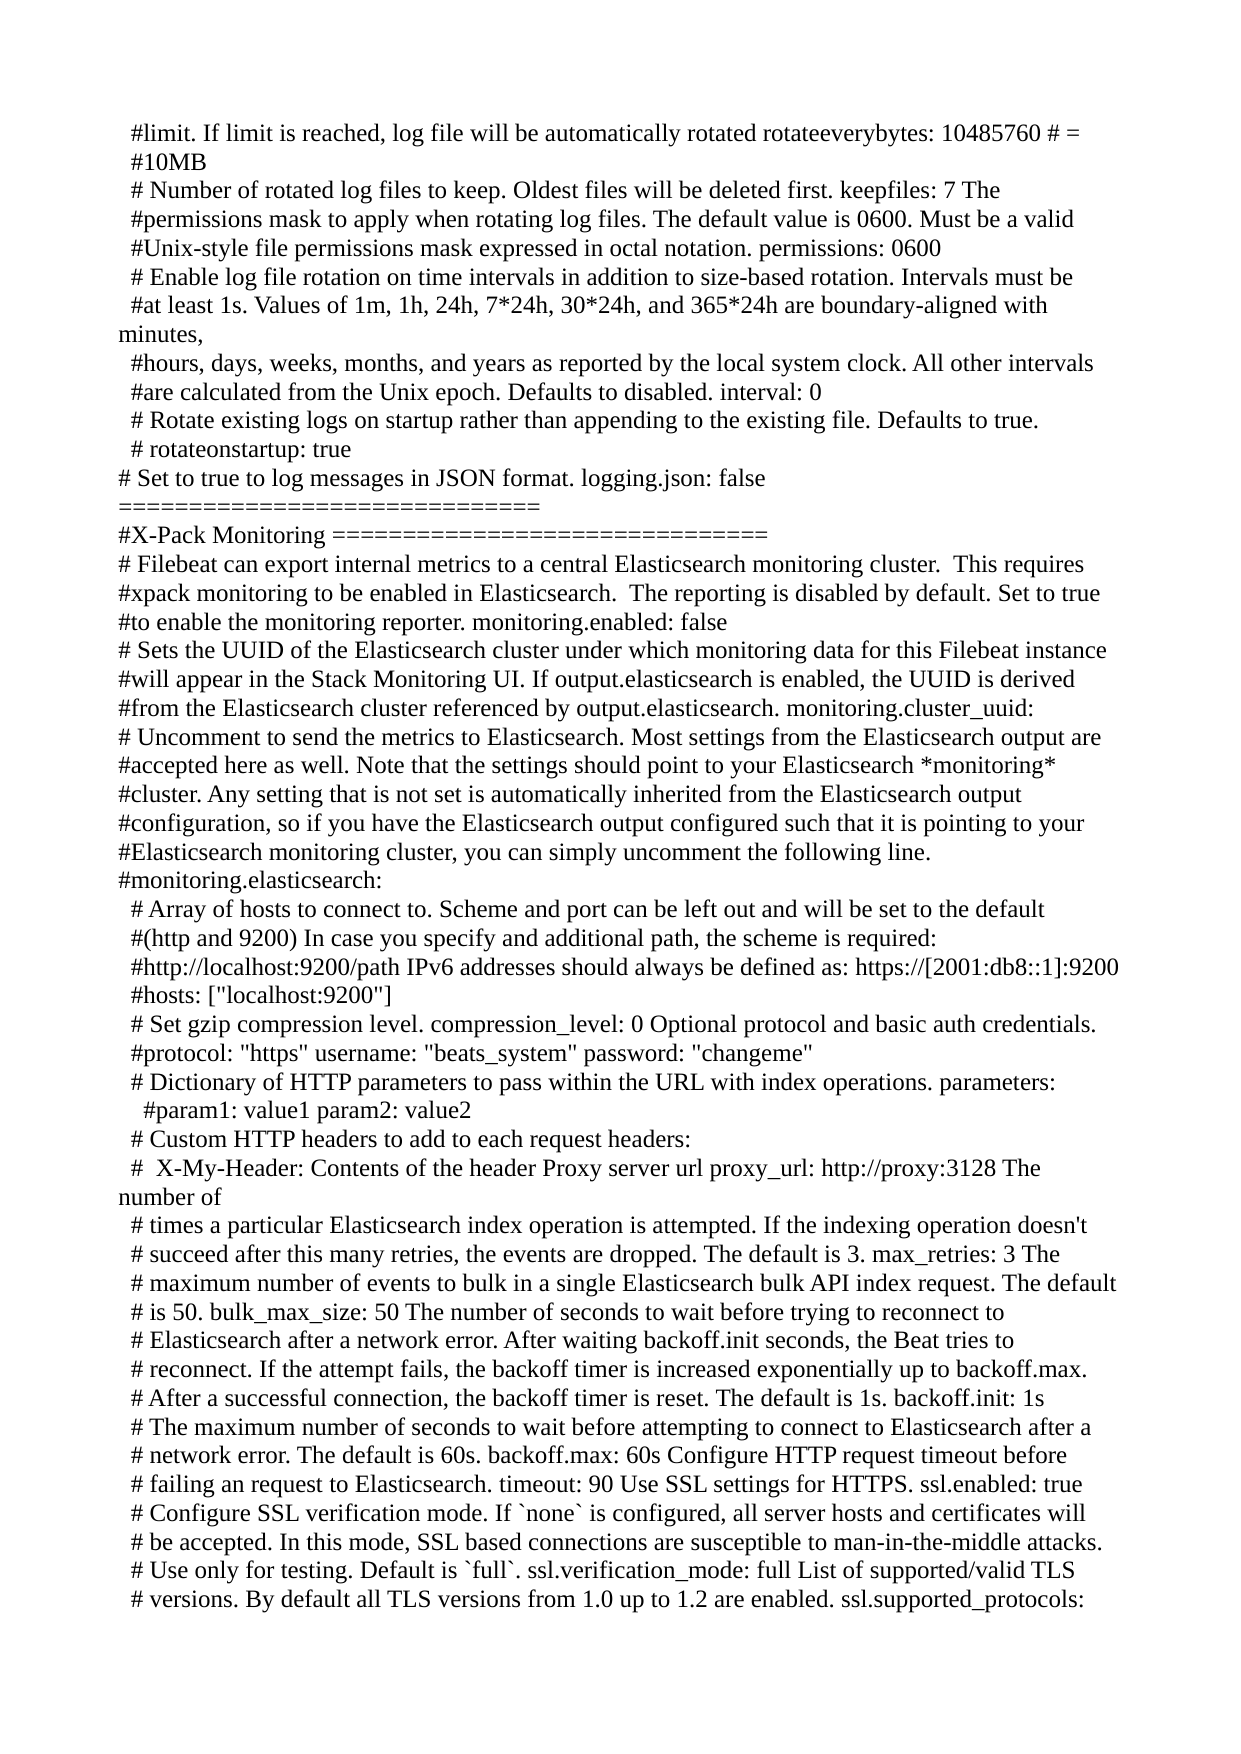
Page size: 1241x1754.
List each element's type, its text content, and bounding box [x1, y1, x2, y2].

text #param1: value1 param2: value2 [118, 1096, 1122, 1124]
text # Configure SSL verification mode. If `none` is configured, all server hosts and certificates will [118, 1498, 1122, 1527]
text #at least 1s. Values of 1m, 1h, 24h, 7*24h, 30*24h, and 365*24h are boundary-aligned with minutes, [118, 291, 1122, 348]
text # Rotate existing logs on startup rather than appending to the existing file. Defaults to true. [118, 406, 1122, 434]
text # Use only for testing. Default is `full`. ssl.verification_mode: full List of supported/valid TLS [118, 1556, 1122, 1584]
text # The maximum number of seconds to wait before attempting to connect to Elasticsearch after a [118, 1412, 1122, 1441]
text # Set to true to log messages in JSON format. logging.json: false ============================== [118, 463, 1122, 521]
text # versions. By default all TLS versions from 1.0 up to 1.2 are enabled. ssl.supported_protocols: [118, 1584, 1122, 1613]
text #accepted here as well. Note that the settings should point to your Elasticsearch *monitoring* [118, 751, 1122, 779]
text #hosts: ["localhost:9200"] [118, 981, 1122, 1009]
text #are calculated from the Unix epoch. Defaults to disabled. interval: 0 [118, 377, 1122, 406]
text # rotateonstartup: true [118, 434, 1122, 463]
text #hours, days, weeks, months, and years as reported by the local system clock. All other intervals [118, 348, 1122, 377]
text # succeed after this many retries, the events are dropped. The default is 3. max_retries: 3 The [118, 1239, 1122, 1268]
text # Number of rotated log files to keep. Oldest files will be deleted first. keepfiles: 7 The [118, 176, 1122, 204]
text # Dictionary of HTTP parameters to pass within the URL with index operations. parameters: [118, 1067, 1122, 1096]
text # be accepted. In this mode, SSL based connections are susceptible to man-in-the-middle attacks. [118, 1527, 1122, 1556]
text # times a particular Elasticsearch index operation is attempted. If the indexing operation doesn't [118, 1211, 1122, 1239]
text # network error. The default is 60s. backoff.max: 60s Configure HTTP request timeout before [118, 1441, 1122, 1469]
text #configuration, so if you have the Elasticsearch output configured such that it is pointing to your [118, 808, 1122, 837]
text #protocol: "https" username: "beats_system" password: "changeme" [118, 1038, 1122, 1067]
text #from the Elasticsearch cluster referenced by output.elasticsearch. monitoring.cluster_uuid: [118, 693, 1122, 722]
text # failing an request to Elasticsearch. timeout: 90 Use SSL settings for HTTPS. ssl.enabled: true [118, 1469, 1122, 1498]
text #10MB [118, 147, 1122, 176]
text #to enable the monitoring reporter. monitoring.enabled: false [118, 607, 1122, 636]
text # After a successful connection, the backoff timer is reset. The default is 1s. backoff.init: 1s [118, 1383, 1122, 1412]
text # Custom HTTP headers to add to each request headers: [118, 1124, 1122, 1153]
text #X-Pack Monitoring =============================== [118, 521, 1122, 549]
text # Array of hosts to connect to. Scheme and port can be left out and will be set to the default [118, 894, 1122, 923]
text # Filebeat can export internal metrics to a central Elasticsearch monitoring cluster. This requires [118, 549, 1122, 578]
text # maximum number of events to bulk in a single Elasticsearch bulk API index request. The default [118, 1268, 1122, 1297]
text #permissions mask to apply when rotating log files. The default value is 0600. Must be a valid [118, 204, 1122, 233]
text # X-My-Header: Contents of the header Proxy server url proxy_url: http://proxy:3128 The number of [118, 1153, 1122, 1211]
text # Sets the UUID of the Elasticsearch cluster under which monitoring data for this Filebeat instance [118, 636, 1122, 664]
text # Set gzip compression level. compression_level: 0 Optional protocol and basic auth credentials. [118, 1009, 1122, 1038]
text # Elasticsearch after a network error. After waiting backoff.init seconds, the Beat tries to [118, 1326, 1122, 1354]
text #monitoring.elasticsearch: [118, 866, 1122, 894]
text #xpack monitoring to be enabled in Elasticsearch. The reporting is disabled by default. Set to true [118, 578, 1122, 607]
text #(http and 9200) In case you specify and additional path, the scheme is required: [118, 923, 1122, 952]
text #will appear in the Stack Monitoring UI. If output.elasticsearch is enabled, the UUID is derived [118, 664, 1122, 693]
text #Unix-style file permissions mask expressed in octal notation. permissions: 0600 [118, 233, 1122, 262]
text # Enable log file rotation on time intervals in addition to size-based rotation. Intervals must be [118, 262, 1122, 291]
text # Uncomment to send the metrics to Elasticsearch. Most settings from the Elasticsearch output are [118, 722, 1122, 751]
text #limit. If limit is reached, log file will be automatically rotated rotateeverybytes: 10485760 # = [118, 118, 1122, 147]
text #Elasticsearch monitoring cluster, you can simply uncomment the following line. [118, 837, 1122, 866]
text #cluster. Any setting that is not set is automatically inherited from the Elasticsearch output [118, 779, 1122, 808]
text #http://localhost:9200/path IPv6 addresses should always be defined as: https://[2001:db8::1]:9200 [118, 952, 1122, 981]
text # reconnect. If the attempt fails, the backoff timer is increased exponentially up to backoff.max. [118, 1354, 1122, 1383]
text # is 50. bulk_max_size: 50 The number of seconds to wait before trying to reconnect to [118, 1297, 1122, 1326]
